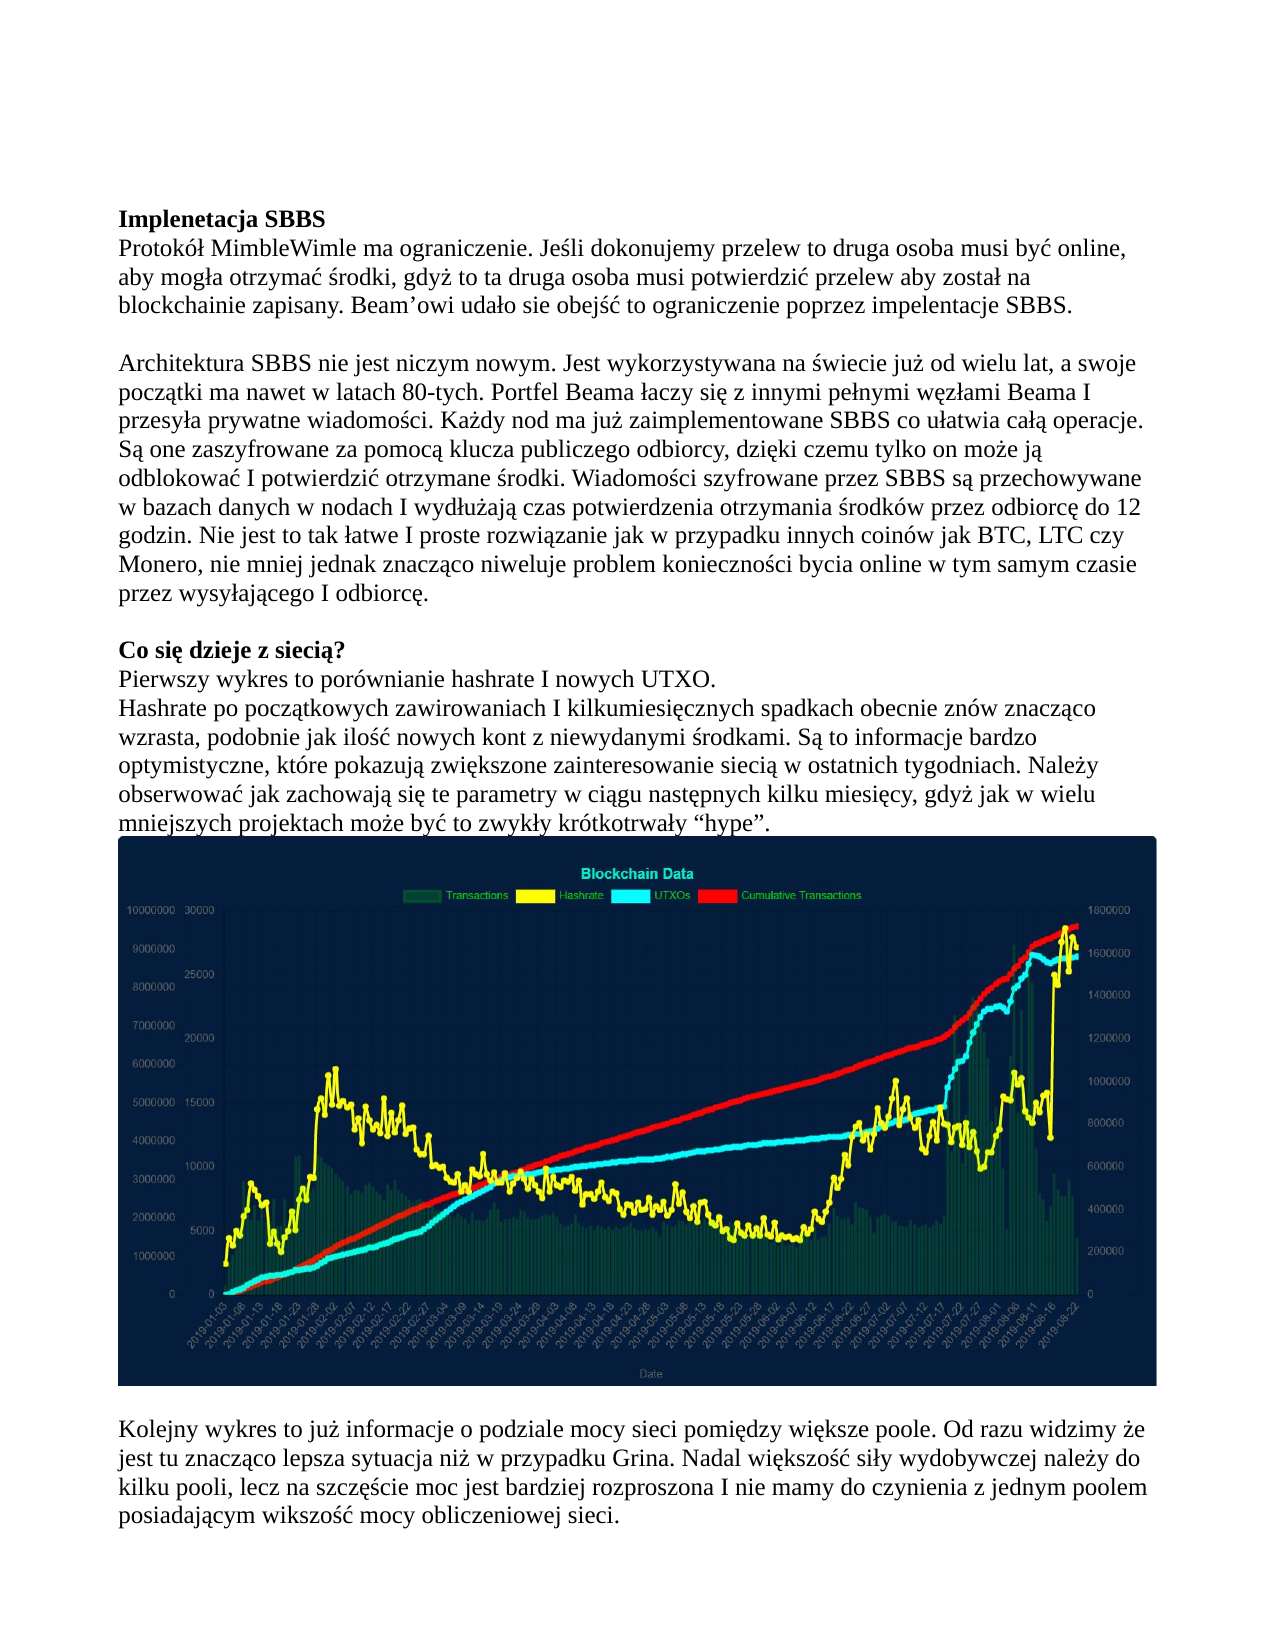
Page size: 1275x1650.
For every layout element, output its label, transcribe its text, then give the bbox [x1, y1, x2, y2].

text Hashrate po początkowych zawirowaniach I kilkumiesięcznych spadkach obecnie znów znacząco wzrasta, podobnie jak ilość nowych kont z niewydanymi środkami. Są to informacje bardzo optymistyczne, które pokazują zwiększone zainteresowanie siecią w ostatnich tygodniach. Należy obserwować jak zachowają się te parametry w ciągu następnych kilku miesięcy, gdyż jak w wielu mniejszych projektach może być to zwykły krótkotrwały “hype”. [118, 693, 1157, 836]
picture [118, 836, 1157, 1386]
text Co się dzieje z siecią? [118, 636, 1157, 664]
text Architektura SBBS nie jest niczym nowym. Jest wykorzystywana na świecie już od wielu lat, a swoje początki ma nawet w latach 80-tych. Portfel Beama łaczy się z innymi pełnymi węzłami Beama I przesyła prywatne wiadomości. Każdy nod ma już zaimplementowane SBBS co ułatwia całą operacje. [118, 348, 1157, 434]
text Protokół MimbleWimle ma ograniczenie. Jeśli dokonujemy przelew to druga osoba musi być online, aby mogła otrzymać środki, gdyż to ta druga osoba musi potwierdzić przelew aby został na blockchainie zapisany. Beam’owi udało sie obejść to ograniczenie poprzez impelentacje SBBS. [118, 233, 1157, 319]
text Kolejny wykres to już informacje o podziale mocy sieci pomiędzy większe poole. Od razu widzimy że jest tu znacząco lepsza sytuacja niż w przypadku Grina. Nadal większość siły wydobywczej należy do kilku pooli, lecz na szczęście moc jest bardziej rozproszona I nie mamy do czynienia z jednym poolem posiadającym wikszość mocy obliczeniowej sieci. [118, 1414, 1157, 1529]
text Są one zaszyfrowane za pomocą klucza publiczego odbiorcy, dzięki czemu tylko on może ją odblokować I potwierdzić otrzymane środki. Wiadomości szyfrowane przez SBBS są przechowywane w bazach danych w nodach I wydłużają czas potwierdzenia otrzymania środków przez odbiorcę do 12 godzin. Nie jest to tak łatwe I proste rozwiązanie jak w przypadku innych coinów jak BTC, LTC czy Monero, nie mniej jednak znacząco niweluje problem konieczności bycia online w tym samym czasie przez wysyłającego I odbiorcę. [118, 434, 1157, 607]
text Pierwszy wykres to porównianie hashrate I nowych UTXO. [118, 664, 1157, 693]
text Implenetacja SBBS [118, 204, 1157, 233]
